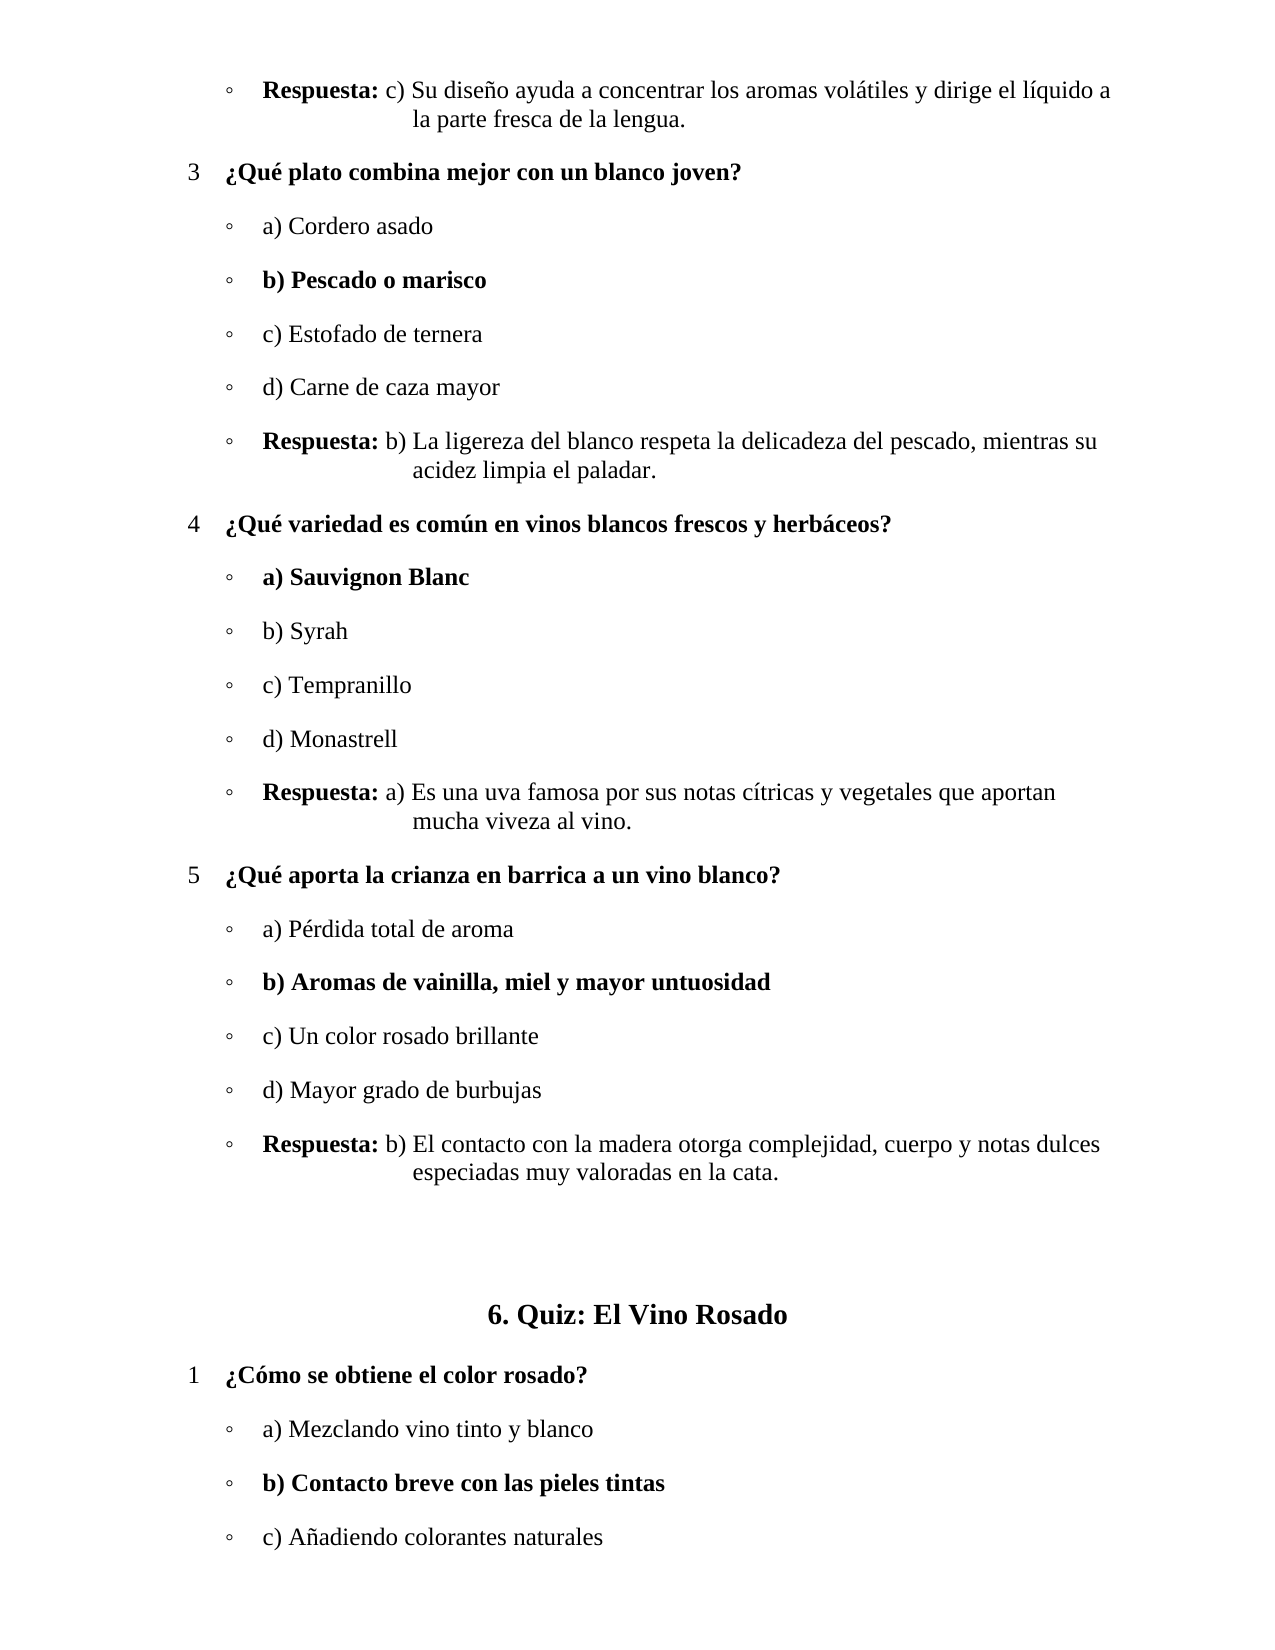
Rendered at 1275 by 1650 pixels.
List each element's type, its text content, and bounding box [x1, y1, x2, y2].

list b) Syrah [225, 616, 1125, 645]
list d) Monastrell [225, 724, 1125, 752]
list c) Añadiendo colorantes naturales [225, 1522, 1125, 1550]
list c) Un color rosado brillante [225, 1021, 1125, 1050]
list Respuesta: b) El contacto con la madera otorga complejidad, cuerpo y notas dulces especiadas muy valoradas en la cata. [225, 1129, 1125, 1186]
list a) Mezclando vino tinto y blanco [225, 1414, 1125, 1443]
list Respuesta: b) La ligereza del blanco respeta la delicadeza del pescado, mientras su acidez limpia el paladar. [225, 426, 1125, 484]
list a) Pérdida total de aroma [225, 914, 1125, 942]
list b) Contacto breve con las pieles tintas [225, 1468, 1125, 1497]
list ¿Cómo se obtiene el color rosado? [187, 1360, 1125, 1389]
text 6. Quiz: El Vino Rosado [150, 1297, 1125, 1331]
list Respuesta: a) Es una uva famosa por sus notas cítricas y vegetales que aportan mucha viveza al vino. [225, 777, 1125, 835]
list ¿Qué aporta la crianza en barrica a un vino blanco? [187, 860, 1125, 889]
list Respuesta: c) Su diseño ayuda a concentrar los aromas volátiles y dirige el líquido a la parte fresca de la lengua. [225, 75, 1125, 132]
list ¿Qué plato combina mejor con un blanco joven? [187, 157, 1125, 186]
list d) Mayor grado de burbujas [225, 1075, 1125, 1104]
list b) Aromas de vainilla, miel y mayor untuosidad [225, 967, 1125, 996]
list ¿Qué variedad es común en vinos blancos frescos y herbáceos? [187, 509, 1125, 537]
list b) Pescado o marisco [225, 265, 1125, 294]
list c) Tempranillo [225, 670, 1125, 699]
list a) Sauvignon Blanc [225, 562, 1125, 591]
list d) Carne de caza mayor [225, 372, 1125, 401]
list a) Cordero asado [225, 211, 1125, 240]
list c) Estofado de ternera [225, 319, 1125, 347]
